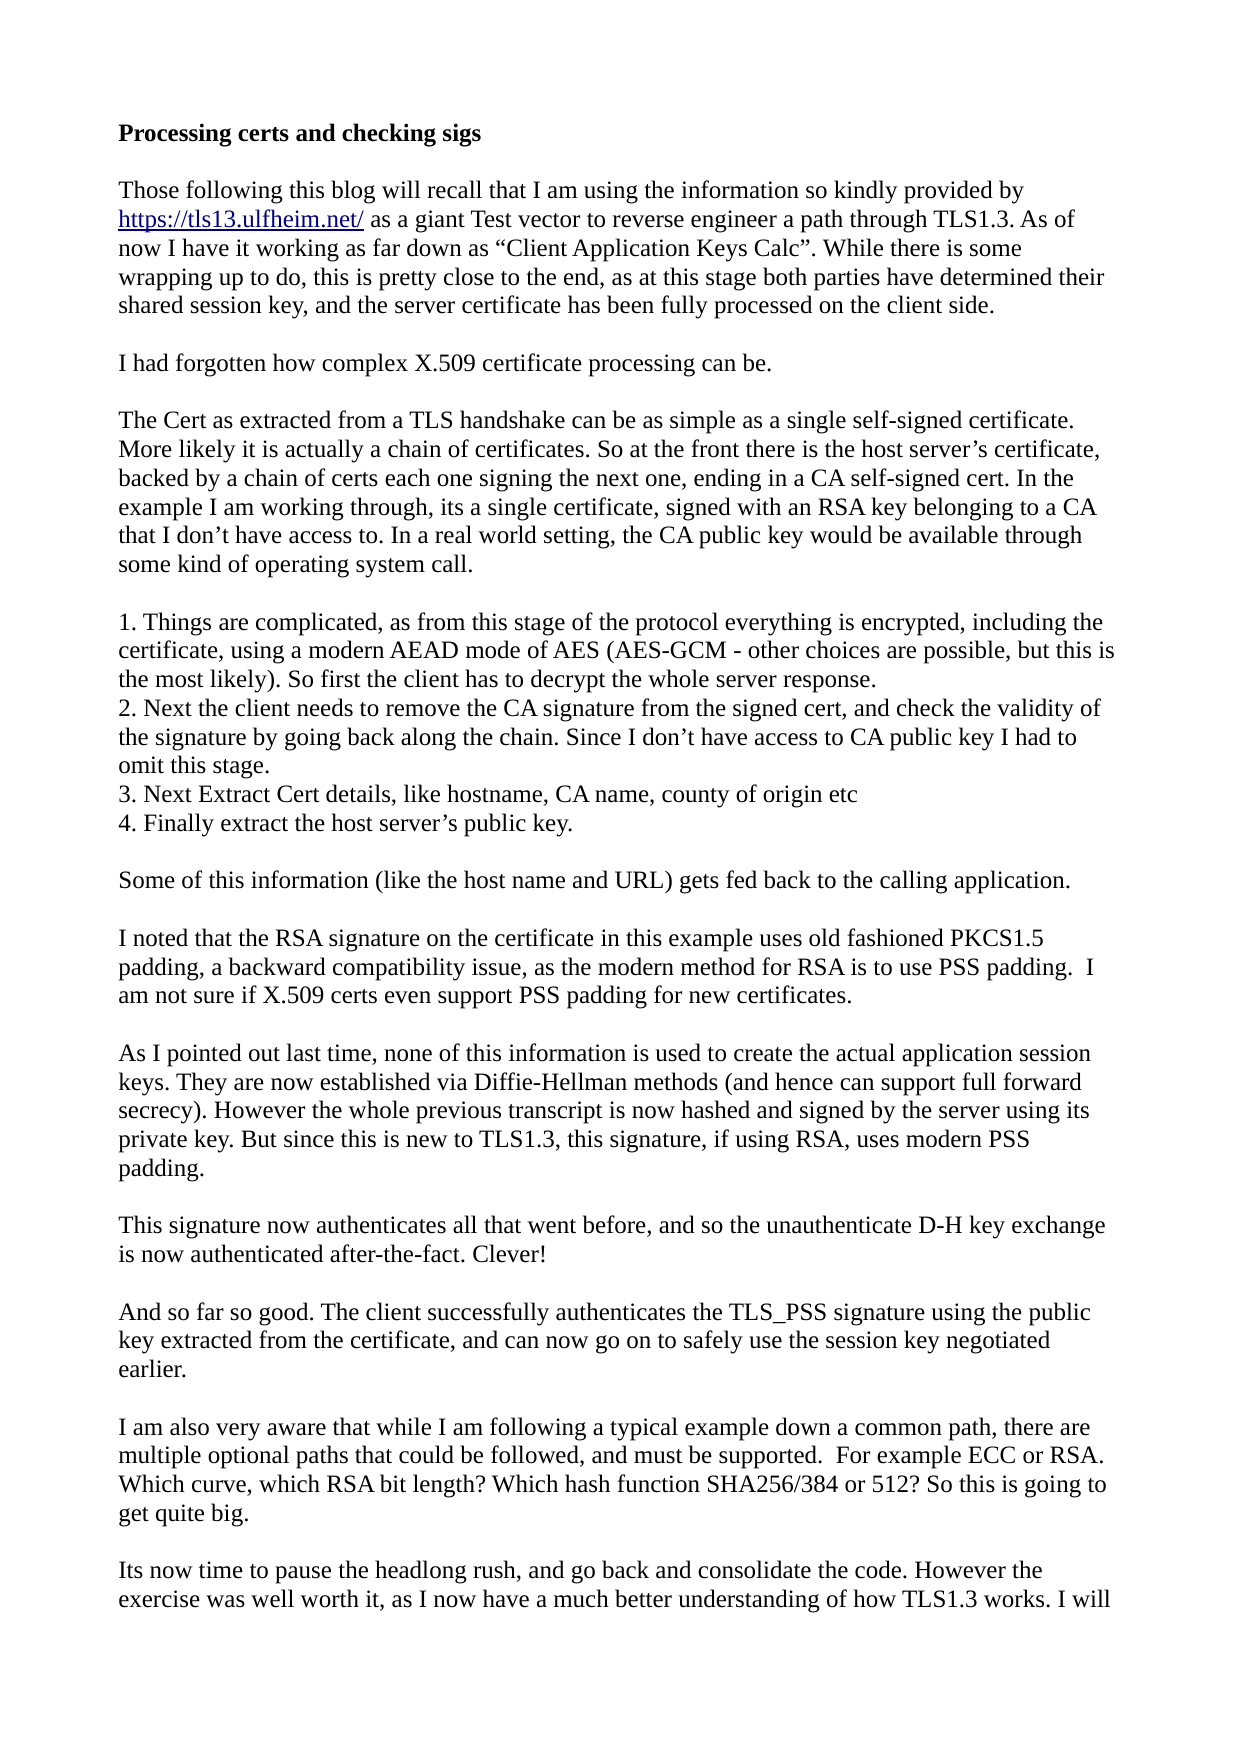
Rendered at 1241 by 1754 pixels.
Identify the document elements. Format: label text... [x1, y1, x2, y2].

text 1. Things are complicated, as from this stage of the protocol everything is encrypted, including the certificate, using a modern AEAD mode of AES (AES-GCM - other choices are possible, but this is the most likely). So first the client has to decrypt the whole server response. [118, 607, 1122, 693]
text 2. Next the client needs to remove the CA signature from the signed cert, and check the validity of the signature by going back along the chain. Since I don’t have access to CA public key I had to omit this stage. [118, 693, 1122, 779]
text Its now time to pause the headlong rush, and go back and consolidate the code. However the exercise was well worth it, as I now have a much better understanding of how TLS1.3 works. I will [118, 1556, 1122, 1613]
text I had forgotten how complex X.509 certificate processing can be. [118, 348, 1122, 377]
text I noted that the RSA signature on the certificate in this example uses old fashioned PKCS1.5 padding, a backward compatibility issue, as the modern method for RSA is to use PSS padding. I am not sure if X.509 certs even support PSS padding for new certificates. [118, 923, 1122, 1009]
text The Cert as extracted from a TLS handshake can be as simple as a single self-signed certificate. More likely it is actually a chain of certificates. So at the front there is the host server’s certificate, backed by a chain of certs each one signing the next one, ending in a CA self-signed cert. In the example I am working through, its a single certificate, signed with an RSA key belonging to a CA that I don’t have access to. In a real world setting, the CA public key would be available through some kind of operating system call. [118, 406, 1122, 578]
text Those following this blog will recall that I am using the information so kindly provided by https://tls13.ulfheim.net/ as a giant Test vector to reverse engineer a path through TLS1.3. As of now I have it working as far down as “Client Application Keys Calc”. While there is some wrapping up to do, this is pretty close to the end, as at this stage both parties have determined their shared session key, and the server certificate has been fully processed on the client side. [118, 176, 1122, 319]
text 4. Finally extract the host server’s public key. [118, 808, 1122, 837]
text Processing certs and checking sigs [118, 118, 1122, 147]
text This signature now authenticates all that went before, and so the unauthenticate D-H key exchange is now authenticated after-the-fact. Clever! [118, 1211, 1122, 1268]
text As I pointed out last time, none of this information is used to create the actual application session keys. They are now established via Diffie-Hellman methods (and hence can support full forward secrecy). However the whole previous transcript is now hashed and signed by the server using its private key. But since this is new to TLS1.3, this signature, if using RSA, uses modern PSS padding. [118, 1038, 1122, 1182]
text Some of this information (like the host name and URL) gets fed back to the calling application. [118, 866, 1122, 894]
text I am also very aware that while I am following a typical example down a common path, there are multiple optional paths that could be followed, and must be supported. For example ECC or RSA. Which curve, which RSA bit length? Which hash function SHA256/384 or 512? So this is going to get quite big. [118, 1412, 1122, 1527]
text 3. Next Extract Cert details, like hostname, CA name, county of origin etc [118, 779, 1122, 808]
text And so far so good. The client successfully authenticates the TLS_PSS signature using the public key extracted from the certificate, and can now go on to safely use the session key negotiated earlier. [118, 1297, 1122, 1383]
